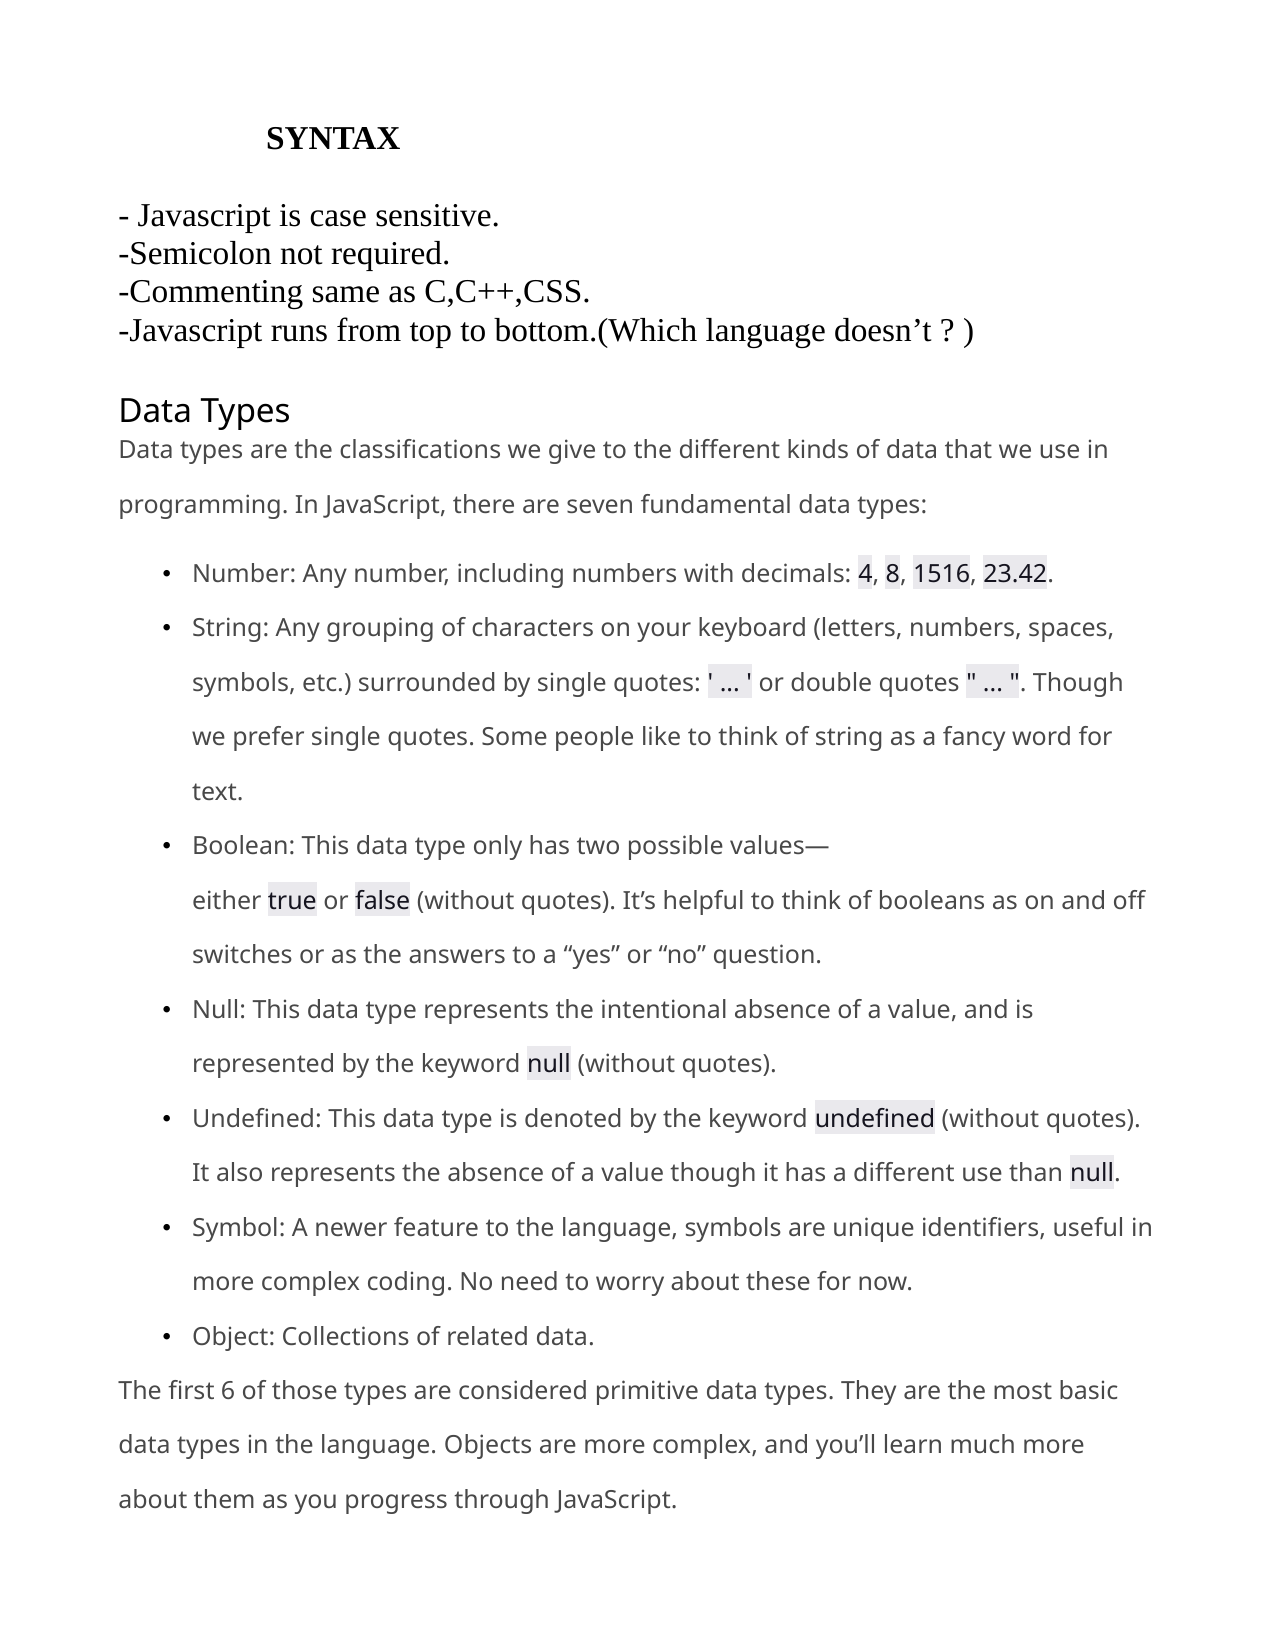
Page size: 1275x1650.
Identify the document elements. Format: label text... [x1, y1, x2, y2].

list Boolean: This data type only has two possible values— either true or false (without quotes). It’s helpful to think of booleans as on and off switches or as the answers to a “yes” or “no” question. [162, 828, 1157, 971]
text -Javascript runs from top to bottom.(Which language doesn’t ? ) [118, 310, 1157, 348]
list Null: This data type represents the intentional absence of a value, and is represented by the keyword null (without quotes). [162, 991, 1157, 1080]
text -Semicolon not required. [118, 233, 1157, 271]
text SYNTAX [118, 118, 1157, 156]
list Number: Any number, including numbers with decimals: 4, 8, 1516, 23.42. [162, 555, 1157, 589]
text -Commenting same as C,C++,CSS. [118, 271, 1157, 310]
list Object: Collections of related data. [162, 1318, 1157, 1352]
list Undefined: This data type is denoted by the keyword undefined (without quotes). It also represents the absence of a value though it has a different use than null. [162, 1100, 1157, 1189]
list Symbol: A newer feature to the language, symbols are unique identifiers, useful in more complex coding. No need to worry about these for now. [162, 1209, 1157, 1298]
text - Javascript is case sensitive. [118, 195, 1157, 233]
text Data types are the classifications we give to the different kinds of data that we use in programming. In JavaScript, there are seven fundamental data types: [118, 432, 1157, 520]
list String: Any grouping of characters on your keyboard (letters, numbers, spaces, symbols, etc.) surrounded by single quotes: ' ... ' or double quotes " ... ". Though we prefer single quotes. Some people like to think of string as a fancy word for text. [162, 610, 1157, 807]
text The first 6 of those types are considered primitive data types. They are the most basic data types in the language. Objects are more complex, and you’ll learn much more about them as you progress through JavaScript. [118, 1373, 1157, 1516]
text Data Types [118, 386, 1157, 432]
